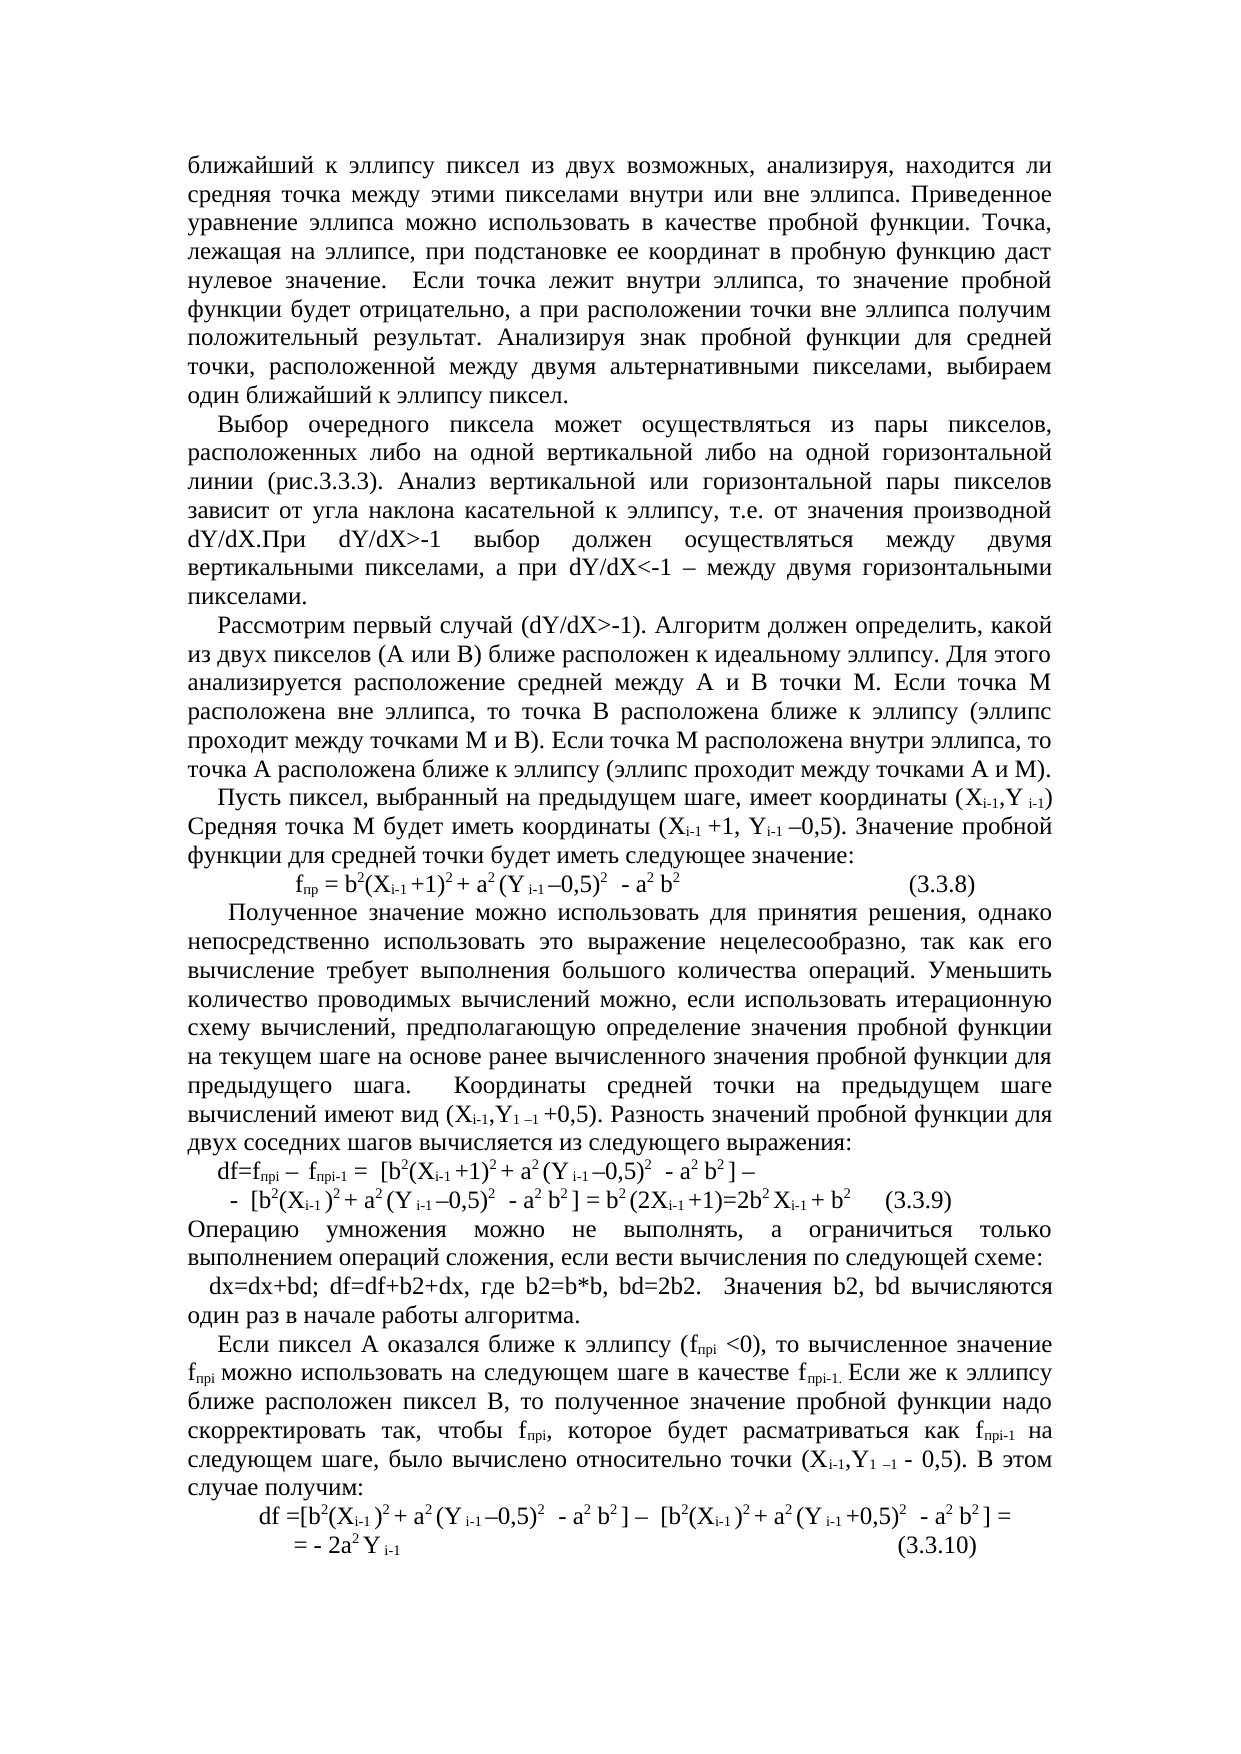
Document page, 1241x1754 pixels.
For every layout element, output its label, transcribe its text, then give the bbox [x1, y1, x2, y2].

text ближайший к эллипсу пиксел из двух возможных, анализируя, находится ли средняя точка между этими пикселами внутри или вне эллипса. Приведенное уравнение эллипса можно использовать в качестве пробной функции. Точка, лежащая на эллипсе, при подстановке ее координат в пробную функцию даст нулевое значение. Если точка лежит внутри эллипса, то значение пробной функции будет отрицательно, а при расположении точки вне эллипса получим положительный результат. Анализируя знак пробной функции для средней точки, расположенной между двумя альтернативными пикселами, выбираем один ближайший к эллипсу пиксел. [187, 150, 1053, 409]
text - [b2(Xi-1 )2 + a2 (Y i-1 –0,5)2 - a2 b2 ] = b2 (2Xi-1 +1)=2b2 Xi-1 + b2 (3.3.9) [187, 1185, 1053, 1214]
text Полученное значение можно использовать для принятия решения, однако непосредственно использовать это выражение нецелесообразно, так как его вычисление требует выполнения большого количества операций. Уменьшить количество проводимых вычислений можно, если использовать итерационную схему вычислений, предполагающую определение значения пробной функции на текущем шаге на основе ранее вычисленного значения пробной функции для предыдущего шага. Координаты средней точки на предыдущем шаге вычислений имеют вид (Xi-1,Y1 –1 +0,5). Разность значений пробной функции для двух соседних шагов вычисляется из следующего выражения: [187, 897, 1053, 1156]
text df=fпрi – fпрi-1 = [b2(Xi-1 +1)2 + a2 (Y i-1 –0,5)2 - a2 b2 ] – [187, 1156, 1053, 1185]
text Пусть пиксел, выбранный на предыдущем шаге, имеет координаты (Xi-1,Y i-1) Средняя точка М будет иметь координаты (Xi-1 +1, Yi-1 –0,5). Значение пробной функции для средней точки будет иметь следующее значение: [187, 782, 1053, 869]
text Операцию умножения можно не выполнять, а ограничиться только выполнением операций сложения, если вести вычисления по следующей схеме: [187, 1214, 1053, 1271]
text dx=dx+bd; df=df+b2+dx, где b2=b*b, bd=2b2. Значения b2, bd вычисляются один раз в начале работы алгоритма. [187, 1271, 1053, 1329]
text df =[b2(Xi-1 )2 + a2 (Y i-1 –0,5)2 - a2 b2 ] – [b2(Xi-1 )2 + a2 (Y i-1 +0,5)2 - a2 b2 ] = [187, 1501, 1053, 1530]
text fпр = b2(Xi-1 +1)2 + a2 (Y i-1 –0,5)2 - a2 b2 (3.3.8) [187, 869, 1053, 897]
text Рассмотрим первый случай (dY/dX>-1). Алгоритм должен определить, какой из двух пикселов (A или B) ближе расположен к идеальному эллипсу. Для этого анализируется расположение средней между A и B точки М. Если точка М расположена вне эллипса, то точка В расположена ближе к эллипсу (эллипс проходит между точками М и В). Если точка М расположена внутри эллипса, то точка А расположена ближе к эллипсу (эллипс проходит между точками А и М). [187, 610, 1053, 782]
text Выбор очередного пиксела может осуществляться из пары пикселов, расположенных либо на одной вертикальной либо на одной горизонтальной линии (рис.3.3.3). Анализ вертикальной или горизонтальной пары пикселов зависит от угла наклона касательной к эллипсу, т.е. от значения производной dY/dX.При dY/dX>-1 выбор должен осуществляться между двумя вертикальными пикселами, а при dY/dX<-1 – между двумя горизонтальными пикселами. [187, 409, 1053, 610]
text = - 2a2 Y i-1 (3.3.10) [187, 1530, 1053, 1559]
subtitle Если пиксел А оказался ближе к эллипсу (fпрi <0), то вычисленное значение fпрi можно использовать на следующем шаге в качестве fпрi-1. Если же к эллипсу ближе расположен пиксел В, то полученное значение пробной функции надо скорректировать так, чтобы fпрi, которое будет расматриваться как fпрi-1 на следующем шаге, было вычислено относительно точки (Xi-1,Y1 –1 - 0,5). В этом случае получим: [187, 1329, 1053, 1501]
